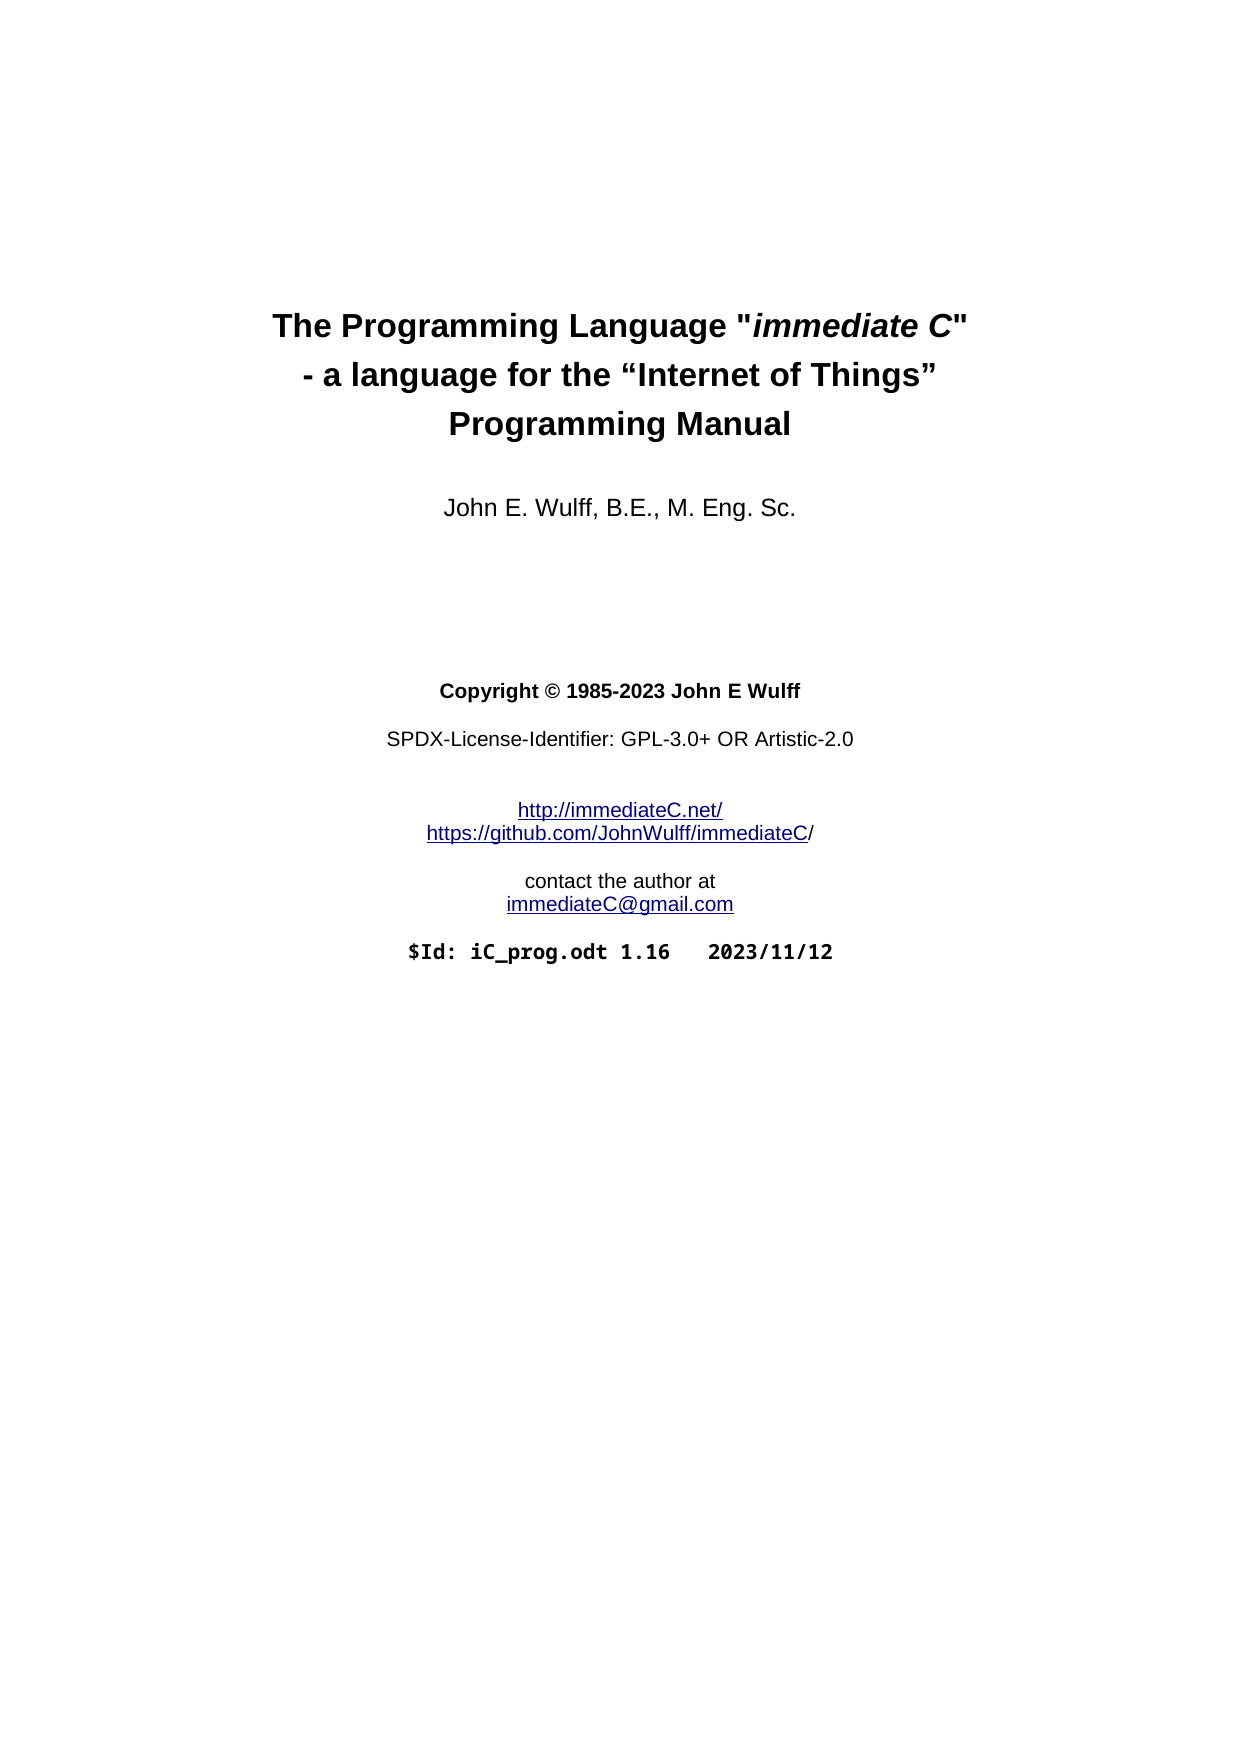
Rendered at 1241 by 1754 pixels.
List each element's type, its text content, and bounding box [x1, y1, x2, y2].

text contact the author at [148, 869, 1092, 893]
text $Id: iC_prog.odt 1.16 2023/11/12 [148, 940, 1092, 964]
text https://github.com/JohnWulff/immediateC/ [148, 822, 1092, 846]
text - a language for the “Internet of Things” [148, 356, 1092, 393]
text The Programming Language "immediate C" [148, 307, 1092, 344]
text Copyright © 1985-2023 John E Wulff [148, 680, 1092, 704]
text http://immediateC.net/ [148, 798, 1092, 822]
text SPDX-License-Identifier: GPL-3.0+ OR Artistic-2.0 [148, 727, 1092, 751]
text Programming Manual [148, 405, 1092, 443]
text John E. Wulff, B.E., M. Eng. Sc. [148, 494, 1092, 522]
text immediateC@gmail.com [148, 893, 1092, 917]
